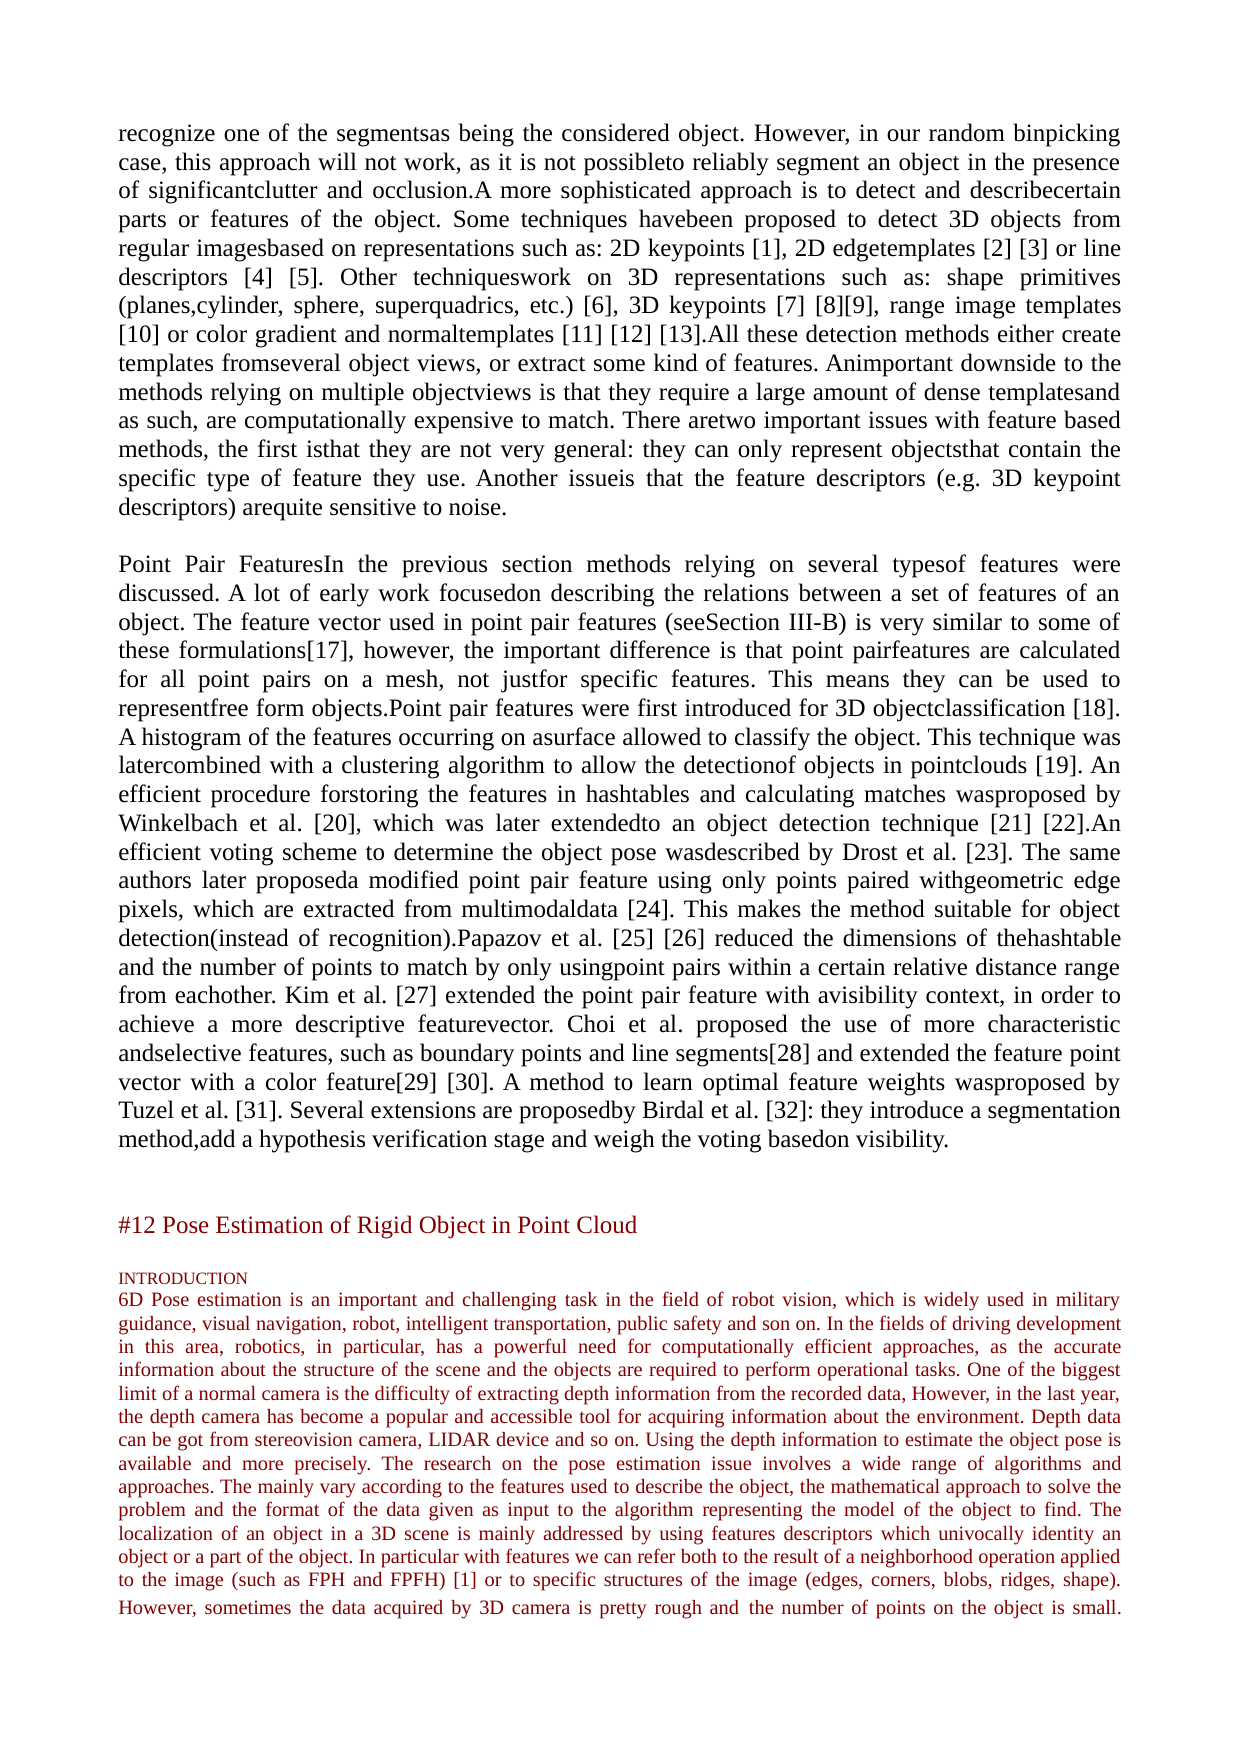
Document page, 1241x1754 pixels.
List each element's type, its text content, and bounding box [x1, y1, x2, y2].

text INTRODUCTION [118, 1268, 1122, 1288]
text Point Pair FeaturesIn the previous section methods relying on several typesof features were discussed. A lot of early work focusedon describing the relations between a set of features of an object. The feature vector used in point pair features (seeSection III-B) is very similar to some of these formulations[17], however, the important difference is that point pairfeatures are calculated for all point pairs on a mesh, not justfor specific features. This means they can be used to representfree form objects.Point pair features were first introduced for 3D objectclassification [18]. A histogram of the features occurring on asurface allowed to classify the object. This technique was latercombined with a clustering algorithm to allow the detectionof objects in pointclouds [19]. An efficient procedure forstoring the features in hashtables and calculating matches wasproposed by Winkelbach et al. [20], which was later extendedto an object detection technique [21] [22].An efficient voting scheme to determine the object pose wasdescribed by Drost et al. [23]. The same authors later proposeda modified point pair feature using only points paired withgeometric edge pixels, which are extracted from multimodaldata [24]. This makes the method suitable for object detection(instead of recognition).Papazov et al. [25] [26] reduced the dimensions of thehashtable and the number of points to match by only usingpoint pairs within a certain relative distance range from eachother. Kim et al. [27] extended the point pair feature with avisibility context, in order to achieve a more descriptive featurevector. Choi et al. proposed the use of more characteristic andselective features, such as boundary points and line segments[28] and extended the feature point vector with a color feature[29] [30]. A method to learn optimal feature weights wasproposed by Tuzel et al. [31]. Several extensions are proposedby Birdal et al. [32]: they introduce a segmentation method,add a hypothesis verification stage and weigh the voting basedon visibility. [118, 549, 1122, 1153]
text recognize one of the segmentsas being the considered object. However, in our random binpicking case, this approach will not work, as it is not possibleto reliably segment an object in the presence of significantclutter and occlusion.A more sophisticated approach is to detect and describecertain parts or features of the object. Some techniques havebeen proposed to detect 3D objects from regular imagesbased on representations such as: 2D keypoints [1], 2D edgetemplates [2] [3] or line descriptors [4] [5]. Other techniqueswork on 3D representations such as: shape primitives (planes,cylinder, sphere, superquadrics, etc.) [6], 3D keypoints [7] [8][9], range image templates [10] or color gradient and normaltemplates [11] [12] [13].All these detection methods either create templates fromseveral object views, or extract some kind of features. Animportant downside to the methods relying on multiple objectviews is that they require a large amount of dense templatesand as such, are computationally expensive to match. There aretwo important issues with feature based methods, the first isthat they are not very general: they can only represent objectsthat contain the specific type of feature they use. Another issueis that the feature descriptors (e.g. 3D keypoint descriptors) arequite sensitive to noise. [118, 118, 1122, 521]
text #12 Pose Estimation of Rigid Object in Point Cloud [118, 1211, 1122, 1239]
text 6D Pose estimation is an important and challenging task in the field of robot vision, which is widely used in military guidance, visual navigation, robot, intelligent transportation, public safety and son on. In the fields of driving development in this area, robotics, in particular, has a powerful need for computationally efficient approaches, as the accurate information about the structure of the scene and the objects are required to perform operational tasks. One of the biggest limit of a normal camera is the difficulty of extracting depth information from the recorded data, However, in the last year, the depth camera has become a popular and accessible tool for acquiring information about the environment. Depth data can be got from stereovision camera, LIDAR device and so on. Using the depth information to estimate the object pose is available and more precisely. The research on the pose estimation issue involves a wide range of algorithms and approaches. The mainly vary according to the features used to describe the object, the mathematical approach to solve the problem and the format of the data given as input to the algorithm representing the model of the object to find. The localization of an object in a 3D scene is mainly addressed by using features descriptors which univocally identity an object or a part of the object. In particular with features we can refer both to the result of a neighborhood operation applied to the image (such as FPH and FPFH) [1] or to specific structures of the image (edges, corners, blobs, ridges, shape). However, sometimes the data acquired by 3D camera is pretty rough and the number of points on the object is small. [118, 1288, 1122, 1620]
